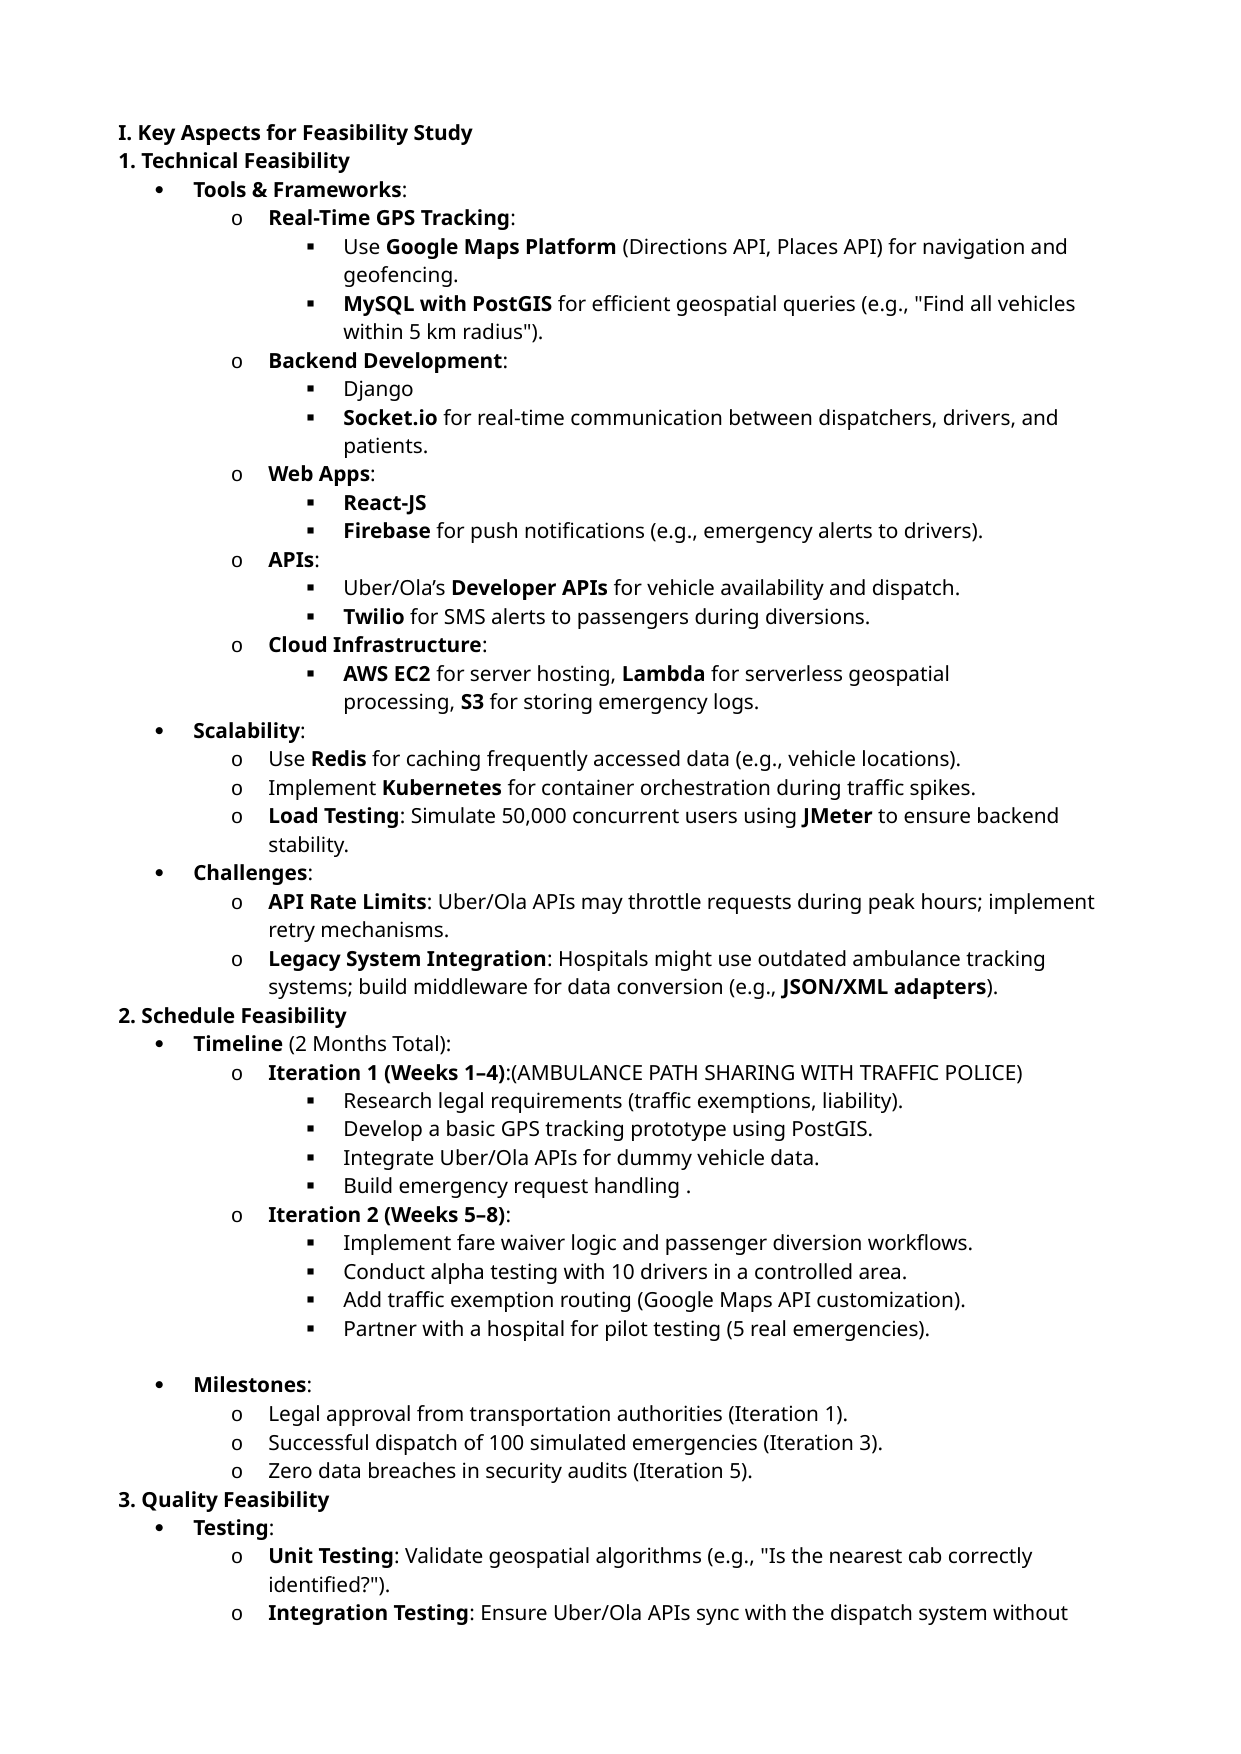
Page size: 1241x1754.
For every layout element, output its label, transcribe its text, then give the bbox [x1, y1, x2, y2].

list Use Redis for caching frequently accessed data (e.g., vehicle locations). [231, 744, 1122, 773]
list Timeline (2 Months Total): [156, 1029, 1122, 1058]
list Backend Development: [231, 346, 1122, 374]
list Django [306, 374, 1122, 403]
list Partner with a hospital for pilot testing (5 real emergencies). [306, 1314, 1122, 1342]
list Twilio for SMS alerts to passengers during diversions. [306, 602, 1122, 630]
list Milestones: [156, 1371, 1122, 1399]
list Use Google Maps Platform (Directions API, Places API) for navigation and geofencing. [306, 232, 1122, 289]
text 1. Technical Feasibility [118, 147, 1122, 175]
list Implement fare waiver logic and passenger diversion workflows. [306, 1228, 1122, 1257]
list Real-Time GPS Tracking: [231, 203, 1122, 232]
list Add traffic exemption routing (Google Maps API customization). [306, 1285, 1122, 1314]
list Zero data breaches in security audits (Iteration 5). [231, 1456, 1122, 1485]
list MySQL with PostGIS for efficient geospatial queries (e.g., "Find all vehicles within 5 km radius"). [306, 289, 1122, 346]
list Scalability: [156, 716, 1122, 744]
list Legacy System Integration: Hospitals might use outdated ambulance tracking systems; build middleware for data conversion (e.g., JSON/XML adapters). [231, 944, 1122, 1001]
list Legal approval from transportation authorities (Iteration 1). [231, 1399, 1122, 1428]
list Challenges: [156, 858, 1122, 887]
text I. Key Aspects for Feasibility Study [118, 118, 1122, 147]
list APIs: [231, 545, 1122, 573]
list React-JS [306, 488, 1122, 517]
list Web Apps: [231, 459, 1122, 488]
list Cloud Infrastructure: [231, 630, 1122, 659]
list Iteration 2 (Weeks 5–8): [231, 1200, 1122, 1228]
list Integrate Uber/Ola APIs for dummy vehicle data. [306, 1143, 1122, 1171]
list Successful dispatch of 100 simulated emergencies (Iteration 3). [231, 1428, 1122, 1456]
list Build emergency request handling . [306, 1171, 1122, 1200]
list Develop a basic GPS tracking prototype using PostGIS. [306, 1114, 1122, 1143]
list Unit Testing: Validate geospatial algorithms (e.g., "Is the nearest cab correctly identified?"). [231, 1542, 1122, 1598]
list Research legal requirements (traffic exemptions, liability). [306, 1086, 1122, 1114]
list Tools & Frameworks: [156, 175, 1122, 203]
list Socket.io for real-time communication between dispatchers, drivers, and patients. [306, 403, 1122, 459]
list Uber/Ola’s Developer APIs for vehicle availability and dispatch. [306, 573, 1122, 602]
list Testing: [156, 1513, 1122, 1542]
text 2. Schedule Feasibility [118, 1001, 1122, 1029]
list Integration Testing: Ensure Uber/Ola APIs sync with the dispatch system without [231, 1598, 1122, 1627]
list Conduct alpha testing with 10 drivers in a controlled area. [306, 1257, 1122, 1285]
list AWS EC2 for server hosting, Lambda for serverless geospatial processing, S3 for storing emergency logs. [306, 659, 1122, 716]
list Load Testing: Simulate 50,000 concurrent users using JMeter to ensure backend stability. [231, 801, 1122, 858]
list API Rate Limits: Uber/Ola APIs may throttle requests during peak hours; implement retry mechanisms. [231, 887, 1122, 944]
list Implement Kubernetes for container orchestration during traffic spikes. [231, 773, 1122, 801]
list Firebase for push notifications (e.g., emergency alerts to drivers). [306, 517, 1122, 545]
list Iteration 1 (Weeks 1–4):(AMBULANCE PATH SHARING WITH TRAFFIC POLICE) [231, 1058, 1122, 1086]
text 3. Quality Feasibility [118, 1485, 1122, 1513]
